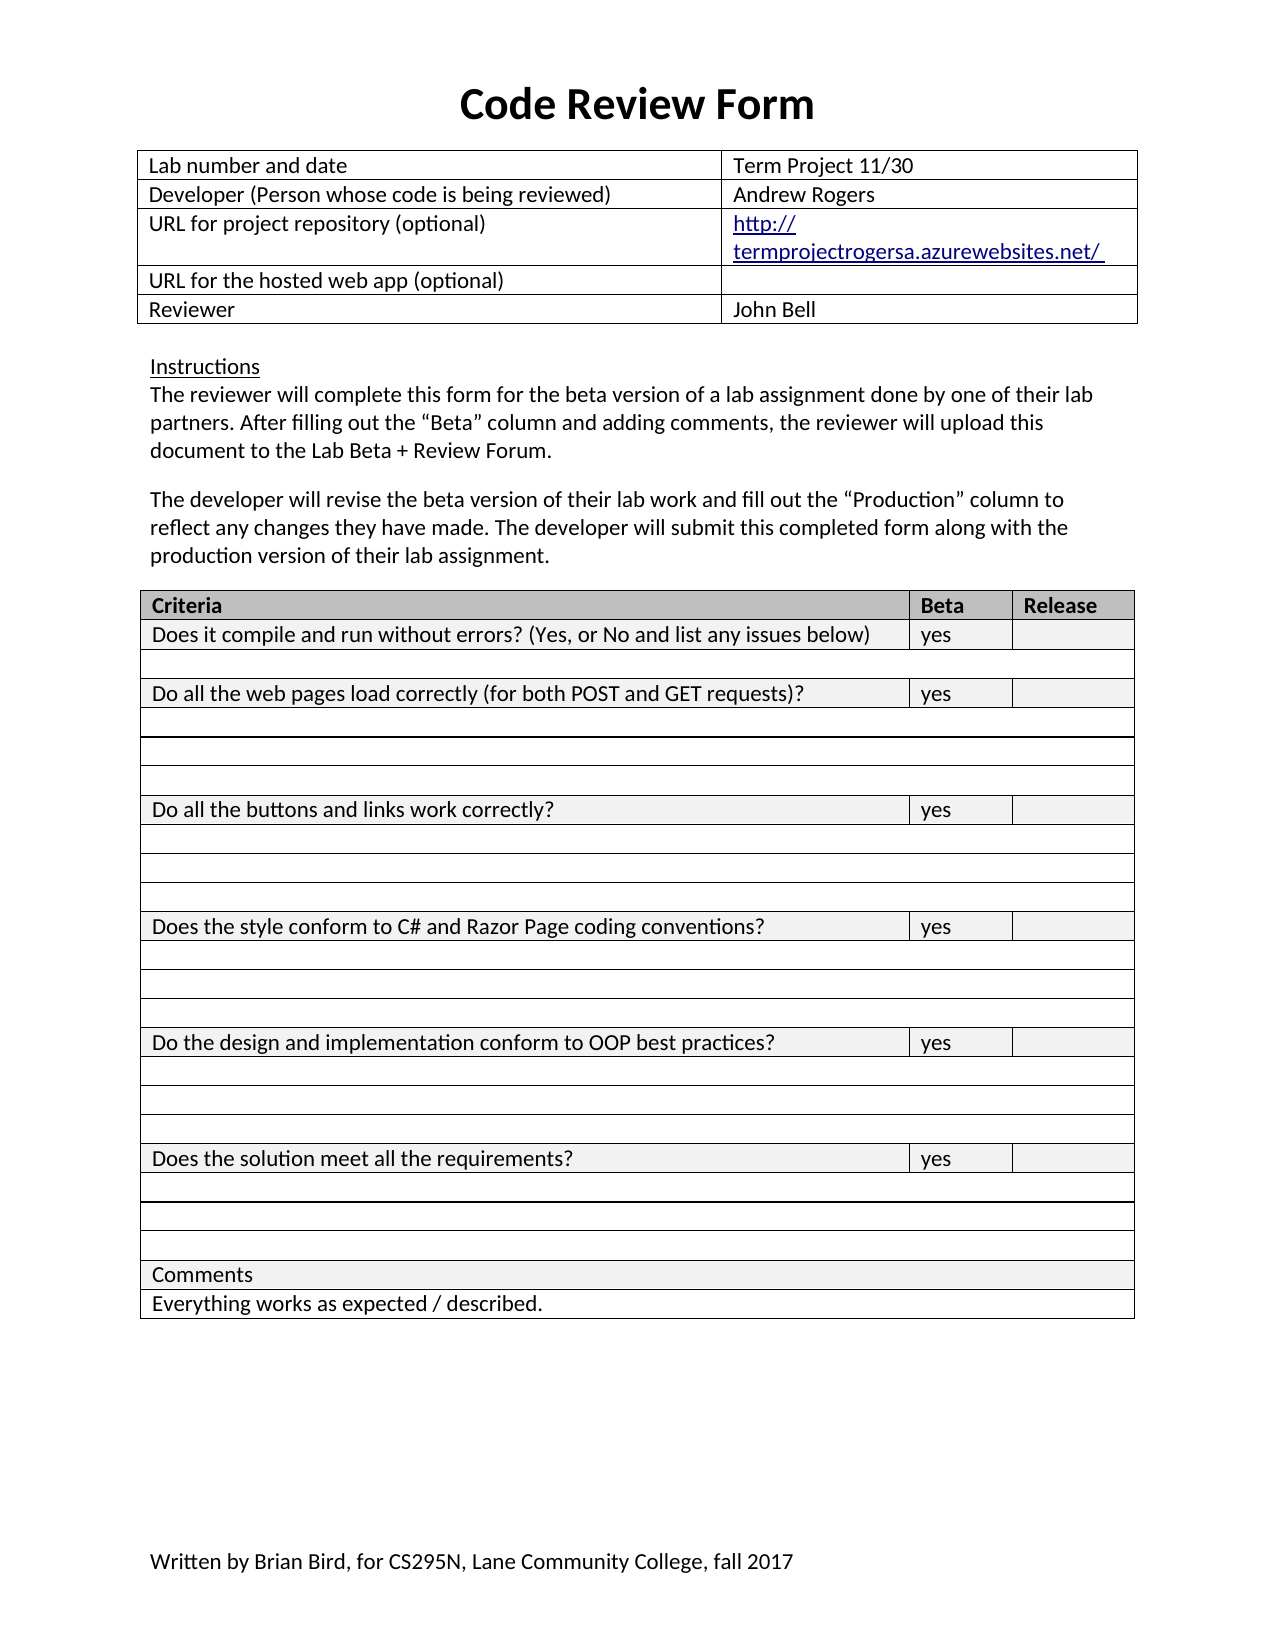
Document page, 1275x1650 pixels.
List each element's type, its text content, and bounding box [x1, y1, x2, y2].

text Instructions [150, 324, 1125, 380]
table_cell [141, 970, 1134, 998]
table_cell Do all the web pages load correctly (for both POST and GET requests)? [141, 679, 909, 707]
table_cell [141, 941, 1134, 969]
table_cell Does the style conform to C# and Razor Page coding conventions? [141, 912, 909, 940]
table_cell [1013, 796, 1134, 823]
text The developer will revise the beta version of their lab work and fill out the “Production” column to reflect any changes they have made. The developer will submit this completed form along with the production version of their lab assignment. [150, 485, 1125, 569]
table_cell Do all the buttons and links work correctly? [141, 796, 909, 823]
table_cell [1013, 620, 1134, 649]
table_cell yes [910, 679, 1012, 707]
table_cell [1013, 679, 1134, 707]
table_cell yes [910, 1028, 1012, 1056]
table_header Beta [910, 591, 1012, 619]
table_cell [141, 650, 1134, 678]
table_cell Reviewer [138, 295, 721, 323]
table_cell URL for the hosted web app (optional) [138, 266, 721, 294]
table_cell Comments [141, 1261, 1134, 1288]
table_cell [141, 1115, 1134, 1143]
table_cell [141, 708, 1134, 736]
table_cell John Bell [722, 295, 1137, 323]
table_cell [141, 738, 1134, 765]
table_cell Everything works as expected / described. [141, 1290, 1134, 1318]
table_cell [141, 825, 1134, 853]
table_cell Does it compile and run without errors? (Yes, or No and list any issues below) [141, 620, 909, 649]
table_cell Developer (Person whose code is being reviewed) [138, 180, 721, 208]
table_cell Andrew Rogers [722, 180, 1137, 208]
table_header Term Project 11/30 [722, 151, 1137, 179]
table_cell [141, 1203, 1134, 1230]
table_cell yes [910, 796, 1012, 823]
table_cell [141, 766, 1134, 794]
table_cell [1013, 1144, 1134, 1172]
table_cell http://termprojectrogersa.azurewebsites.net/ [722, 209, 1137, 265]
table_cell [141, 883, 1134, 911]
table_cell [141, 1057, 1134, 1085]
table_header Release [1013, 591, 1134, 619]
table_cell [141, 1231, 1134, 1259]
table_cell yes [910, 912, 1012, 940]
table_cell [141, 854, 1134, 882]
table_header Lab number and date [138, 151, 721, 179]
text The reviewer will complete this form for the beta version of a lab assignment done by one of their lab partners. After filling out the “Beta” column and adding comments, the reviewer will upload this document to the Lab Beta + Review Forum. [150, 380, 1125, 464]
table_cell yes [910, 620, 1012, 649]
table_header Criteria [141, 591, 909, 619]
table_cell Does the solution meet all the requirements? [141, 1144, 909, 1172]
table_cell [1013, 912, 1134, 940]
table_cell [141, 999, 1134, 1027]
table_cell [141, 1173, 1134, 1201]
table_cell Do the design and implementation conform to OOP best practices? [141, 1028, 909, 1056]
table_cell URL for project repository (optional) [138, 209, 721, 265]
table_cell [1013, 1028, 1134, 1056]
table_cell [141, 1086, 1134, 1114]
table_cell [722, 266, 1137, 294]
table_cell yes [910, 1144, 1012, 1172]
